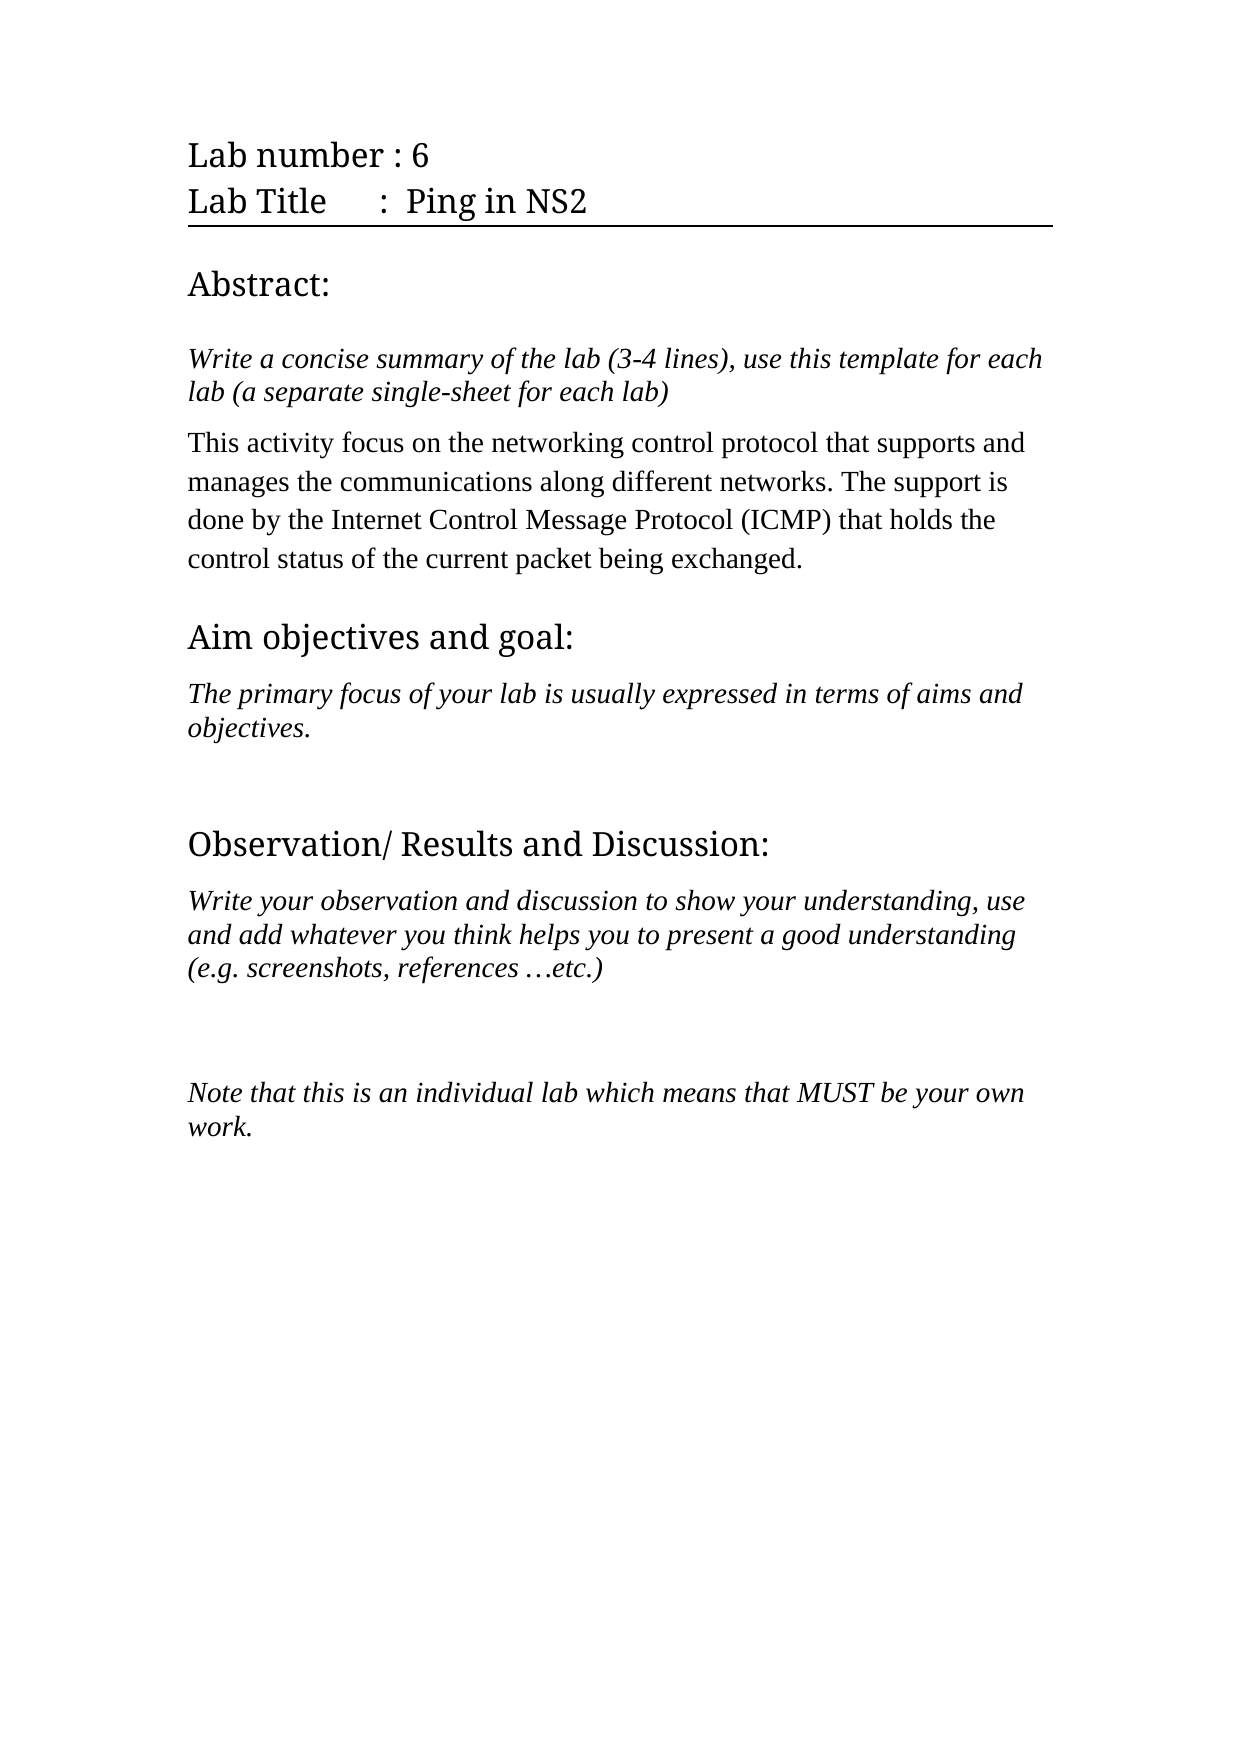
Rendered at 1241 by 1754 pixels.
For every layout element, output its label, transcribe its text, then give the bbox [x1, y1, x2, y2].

text Lab Title : Ping in NS2 [187, 178, 1053, 227]
text The primary focus of your lab is usually expressed in terms of aims and objectives. [187, 676, 1053, 743]
text Lab number : 6 [187, 132, 1053, 178]
subtitle Write a concise summary of the lab (3-4 lines), use this template for each lab (a separate single-sheet for each lab) [187, 341, 1053, 408]
text Note that this is an individual lab which means that MUST be your own work. [187, 1075, 1053, 1142]
subtitle Observation/ Results and Discussion: [187, 821, 1053, 866]
text This activity focus on the networking control protocol that supports and manages the communications along different networks. The support is done by the Internet Control Message Protocol (ICMP) that holds the control status of the current packet being exchanged. [187, 425, 1053, 574]
subtitle Aim objectives and goal: [187, 614, 1053, 659]
text Write your observation and discussion to show your understanding, use and add whatever you think helps you to present a good understanding (e.g. screenshots, references …etc.) [187, 883, 1053, 984]
subtitle Abstract: [187, 261, 1053, 306]
